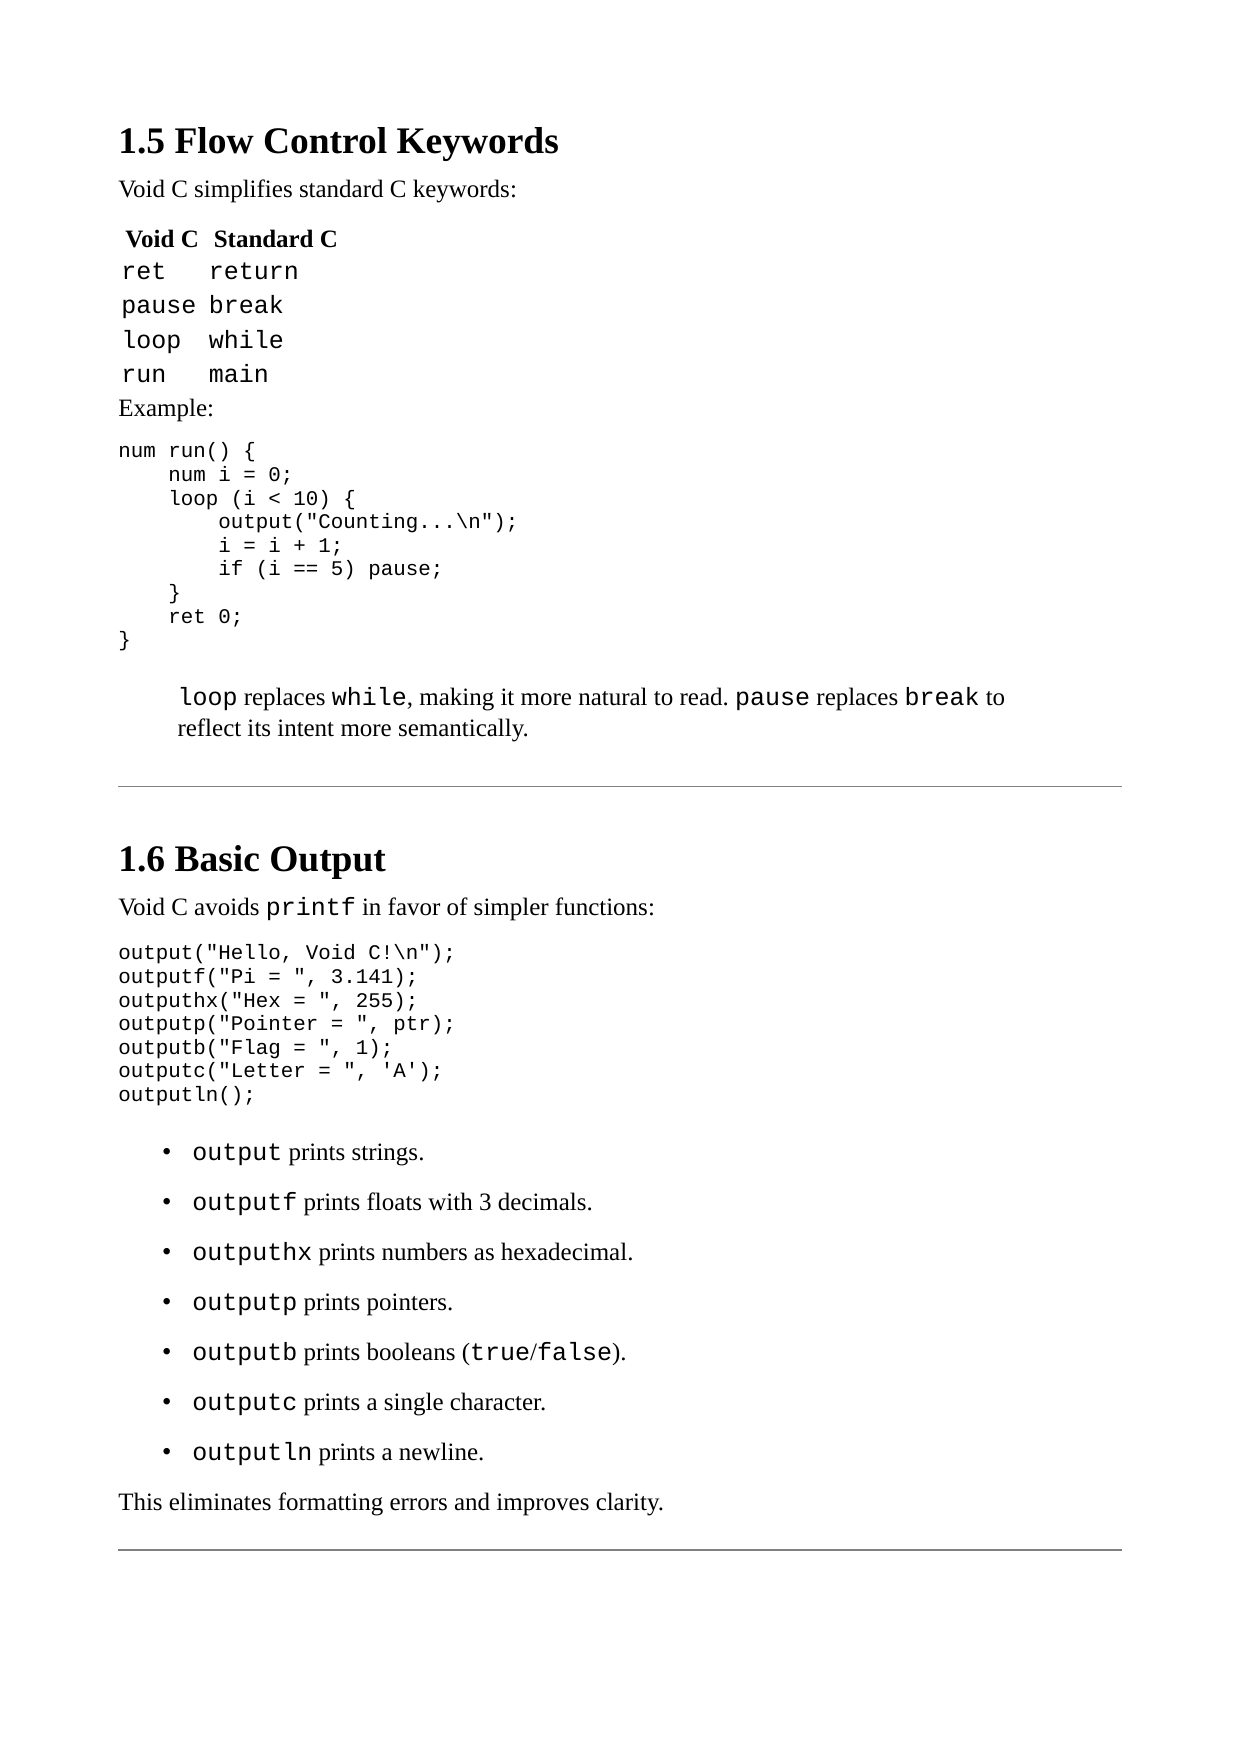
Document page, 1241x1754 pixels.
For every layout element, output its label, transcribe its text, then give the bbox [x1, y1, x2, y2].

table_cell main [206, 359, 346, 393]
list outputhx prints numbers as hexadecimal. [162, 1237, 1122, 1268]
text num i = 0; [118, 464, 1122, 487]
text i = i + 1; [118, 535, 1122, 558]
list outputp prints pointers. [162, 1287, 1122, 1318]
table_header Void C [118, 221, 206, 256]
text Void C simplifies standard C keywords: [118, 174, 1122, 202]
subtitle 1.6 Basic Output [118, 837, 1122, 880]
table_cell run [118, 359, 206, 393]
list outputb prints booleans (true/false). [162, 1337, 1122, 1368]
text outputf("Pi = ", 3.141); [118, 966, 1122, 989]
text This eliminates formatting errors and improves clarity. [118, 1487, 1122, 1516]
list outputc prints a single character. [162, 1387, 1122, 1418]
text if (i == 5) pause; [118, 558, 1122, 582]
list output prints strings. [162, 1137, 1122, 1168]
list outputln prints a newline. [162, 1437, 1122, 1468]
table_cell ret [118, 256, 206, 290]
list outputf prints floats with 3 decimals. [162, 1187, 1122, 1218]
text } [118, 582, 1122, 606]
table_cell loop [118, 324, 206, 358]
text Example: [118, 393, 1122, 421]
text outputc("Letter = ", 'A'); [118, 1061, 1122, 1084]
text output("Hello, Void C!\n"); [118, 942, 1122, 966]
table_cell return [206, 256, 346, 290]
text outputln(); [118, 1084, 1122, 1108]
text outputb("Flag = ", 1); [118, 1037, 1122, 1061]
text loop replaces while, making it more natural to read. pause replaces break to reflect its intent more semantically. [177, 682, 1063, 742]
subtitle 1.5 Flow Control Keywords [118, 118, 1122, 161]
table_cell while [206, 324, 346, 358]
table_cell pause [118, 290, 206, 324]
text } [118, 629, 1122, 653]
text outputhx("Hex = ", 255); [118, 989, 1122, 1013]
text outputp("Pointer = ", ptr); [118, 1013, 1122, 1037]
table_cell break [206, 290, 346, 324]
text loop (i < 10) { [118, 487, 1122, 511]
text output("Counting...\n"); [118, 511, 1122, 535]
text ret 0; [118, 606, 1122, 629]
text Void C avoids printf in favor of simpler functions: [118, 892, 1122, 923]
text num run() { [118, 440, 1122, 464]
table_header Standard C [206, 221, 346, 256]
